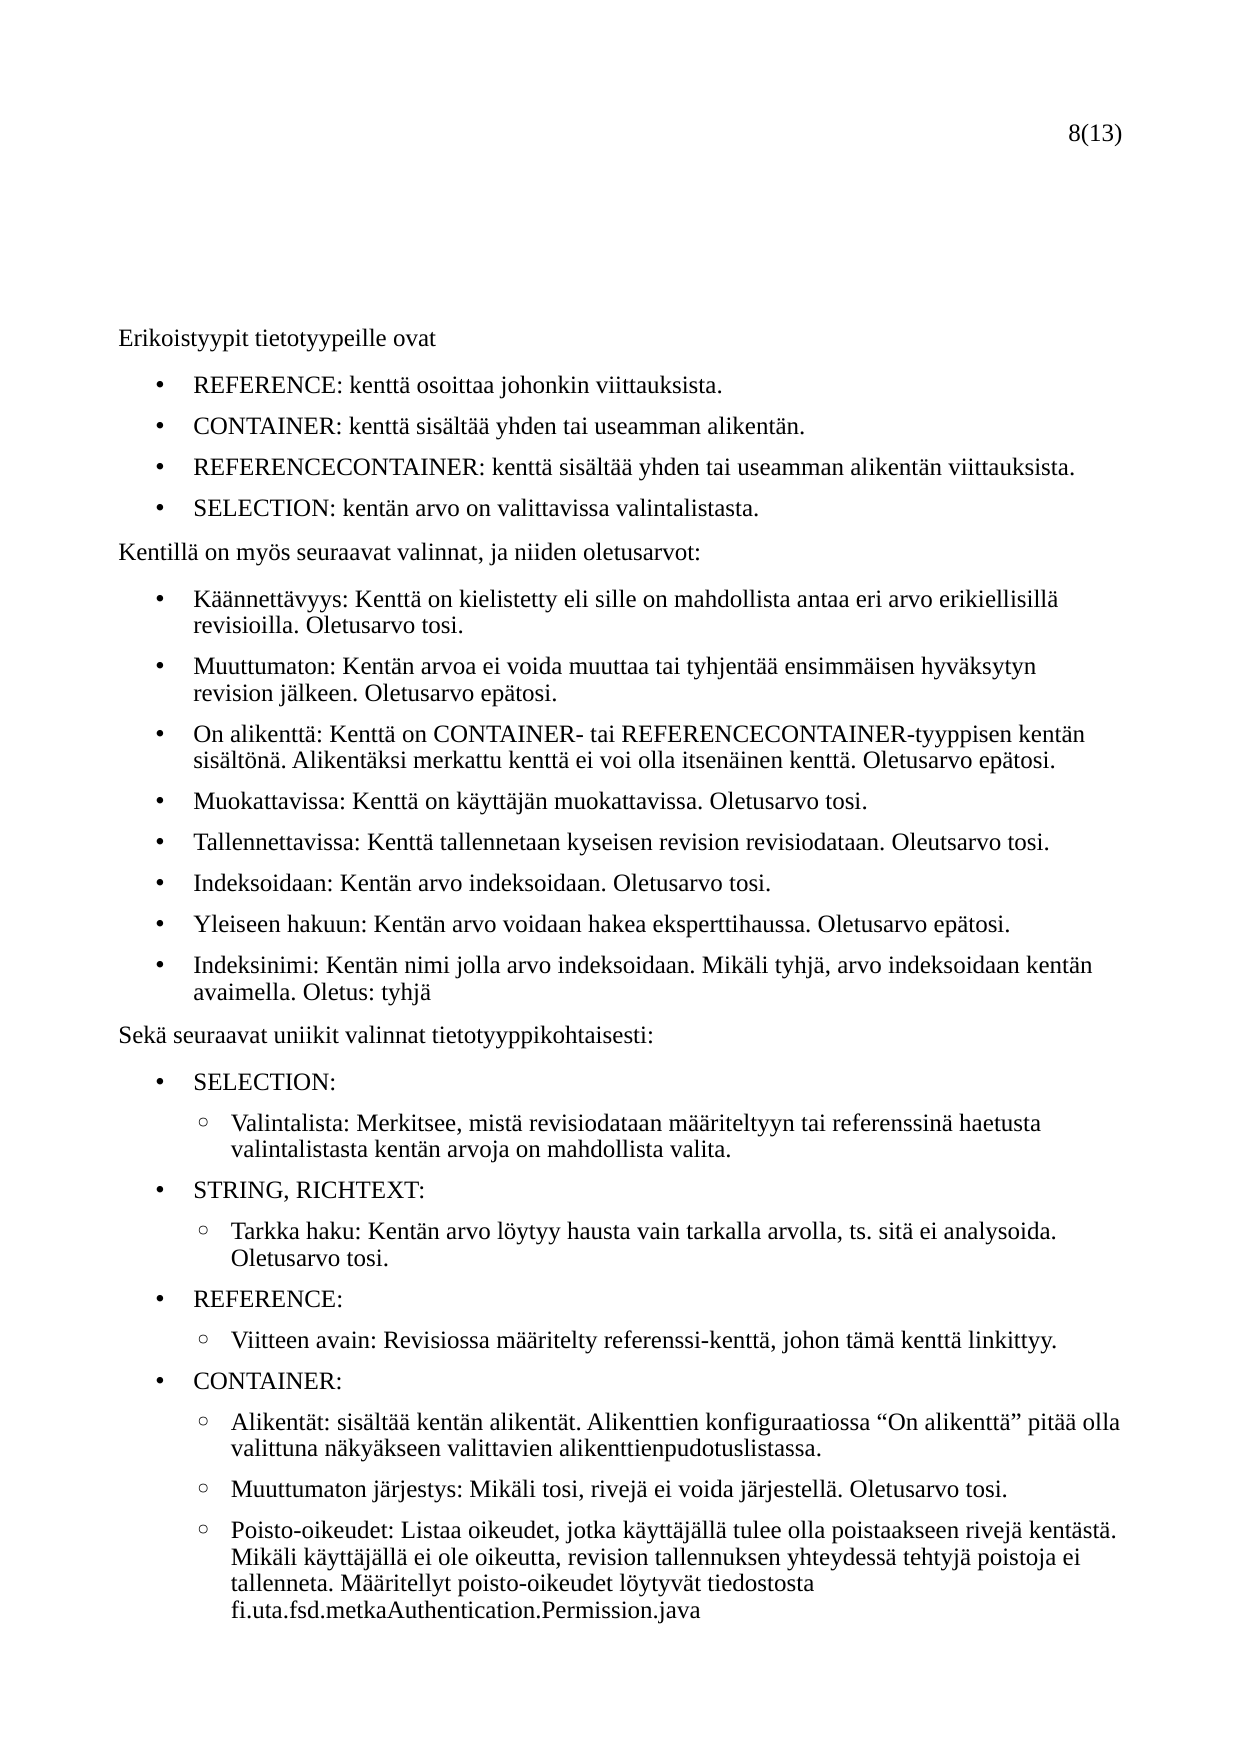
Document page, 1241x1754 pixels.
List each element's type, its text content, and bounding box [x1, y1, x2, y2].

list REFERENCE: kenttä osoittaa johonkin viittauksista. [156, 373, 1122, 399]
list Muuttumaton järjestys: Mikäli tosi, rivejä ei voida järjestellä. Oletusarvo tosi. [193, 1477, 1122, 1503]
list On alikenttä: Kenttä on CONTAINER- tai REFERENCECONTAINER-tyyppisen kentän sisältönä. Alikentäksi merkattu kenttä ei voi olla itsenäinen kenttä. Oletusarvo epätosi. [156, 721, 1122, 774]
list Indeksoidaan: Kentän arvo indeksoidaan. Oletusarvo tosi. [156, 870, 1122, 897]
list Indeksinimi: Kentän nimi jolla arvo indeksoidaan. Mikäli tyhjä, arvo indeksoidaan kentän avaimella. Oletus: tyhjä [156, 952, 1122, 1005]
text Sekä seuraavat uniikit valinnat tietotyyppikohtaisesti: [118, 1020, 1122, 1049]
list STRING, RICHTEXT: [156, 1178, 1122, 1204]
list Viitteen avain: Revisiossa määritelty referenssi-kenttä, johon tämä kenttä linkittyy. [193, 1327, 1122, 1354]
list Käännettävyys: Kenttä on kielistetty eli sille on mahdollista antaa eri arvo erikiellisillä revisioilla. Oletusarvo tosi. [156, 586, 1122, 639]
list CONTAINER: [156, 1368, 1122, 1395]
list Muokattavissa: Kenttä on käyttäjän muokattavissa. Oletusarvo tosi. [156, 788, 1122, 815]
list REFERENCE: [156, 1286, 1122, 1313]
list Alikentät: sisältää kentän alikentät. Alikenttien konfiguraatiossa “On alikenttä” pitää olla valittuna näkyäkseen valittavien alikenttienpudotuslistassa. [193, 1409, 1122, 1462]
list Tallennettavissa: Kenttä tallennetaan kyseisen revision revisiodataan. Oleutsarvo tosi. [156, 829, 1122, 856]
list Tarkka haku: Kentän arvo löytyy hausta vain tarkalla arvolla, ts. sitä ei analysoida. Oletusarvo tosi. [193, 1219, 1122, 1272]
list Poisto-oikeudet: Listaa oikeudet, jotka käyttäjällä tulee olla poistaakseen rivejä kentästä. Mikäli käyttäjällä ei ole oikeutta, revision tallennuksen yhteydessä tehtyjä poistoja ei tallenneta. Määritellyt poisto-oikeudet löytyvät tiedostosta fi.uta.fsd.metkaAuthentication.Permission.java [193, 1518, 1122, 1624]
list CONTAINER: kenttä sisältää yhden tai useamman alikentän. [156, 414, 1122, 440]
text Kentillä on myös seuraavat valinnat, ja niiden oletusarvot: [118, 537, 1122, 566]
list REFERENCECONTAINER: kenttä sisältää yhden tai useamman alikentän viittauksista. [156, 455, 1122, 481]
list Yleiseen hakuun: Kentän arvo voidaan hakea eksperttihaussa. Oletusarvo epätosi. [156, 911, 1122, 938]
text Erikoistyypit tietotyypeille ovat [118, 323, 1122, 352]
list SELECTION: kentän arvo on valittavissa valintalistasta. [156, 496, 1122, 522]
list Valintalista: Merkitsee, mistä revisiodataan määriteltyyn tai referenssinä haetusta valintalistasta kentän arvoja on mahdollista valita. [193, 1110, 1122, 1163]
list SELECTION: [156, 1069, 1122, 1096]
list Muuttumaton: Kentän arvoa ei voida muuttaa tai tyhjentää ensimmäisen hyväksytyn revision jälkeen. Oletusarvo epätosi. [156, 653, 1122, 706]
